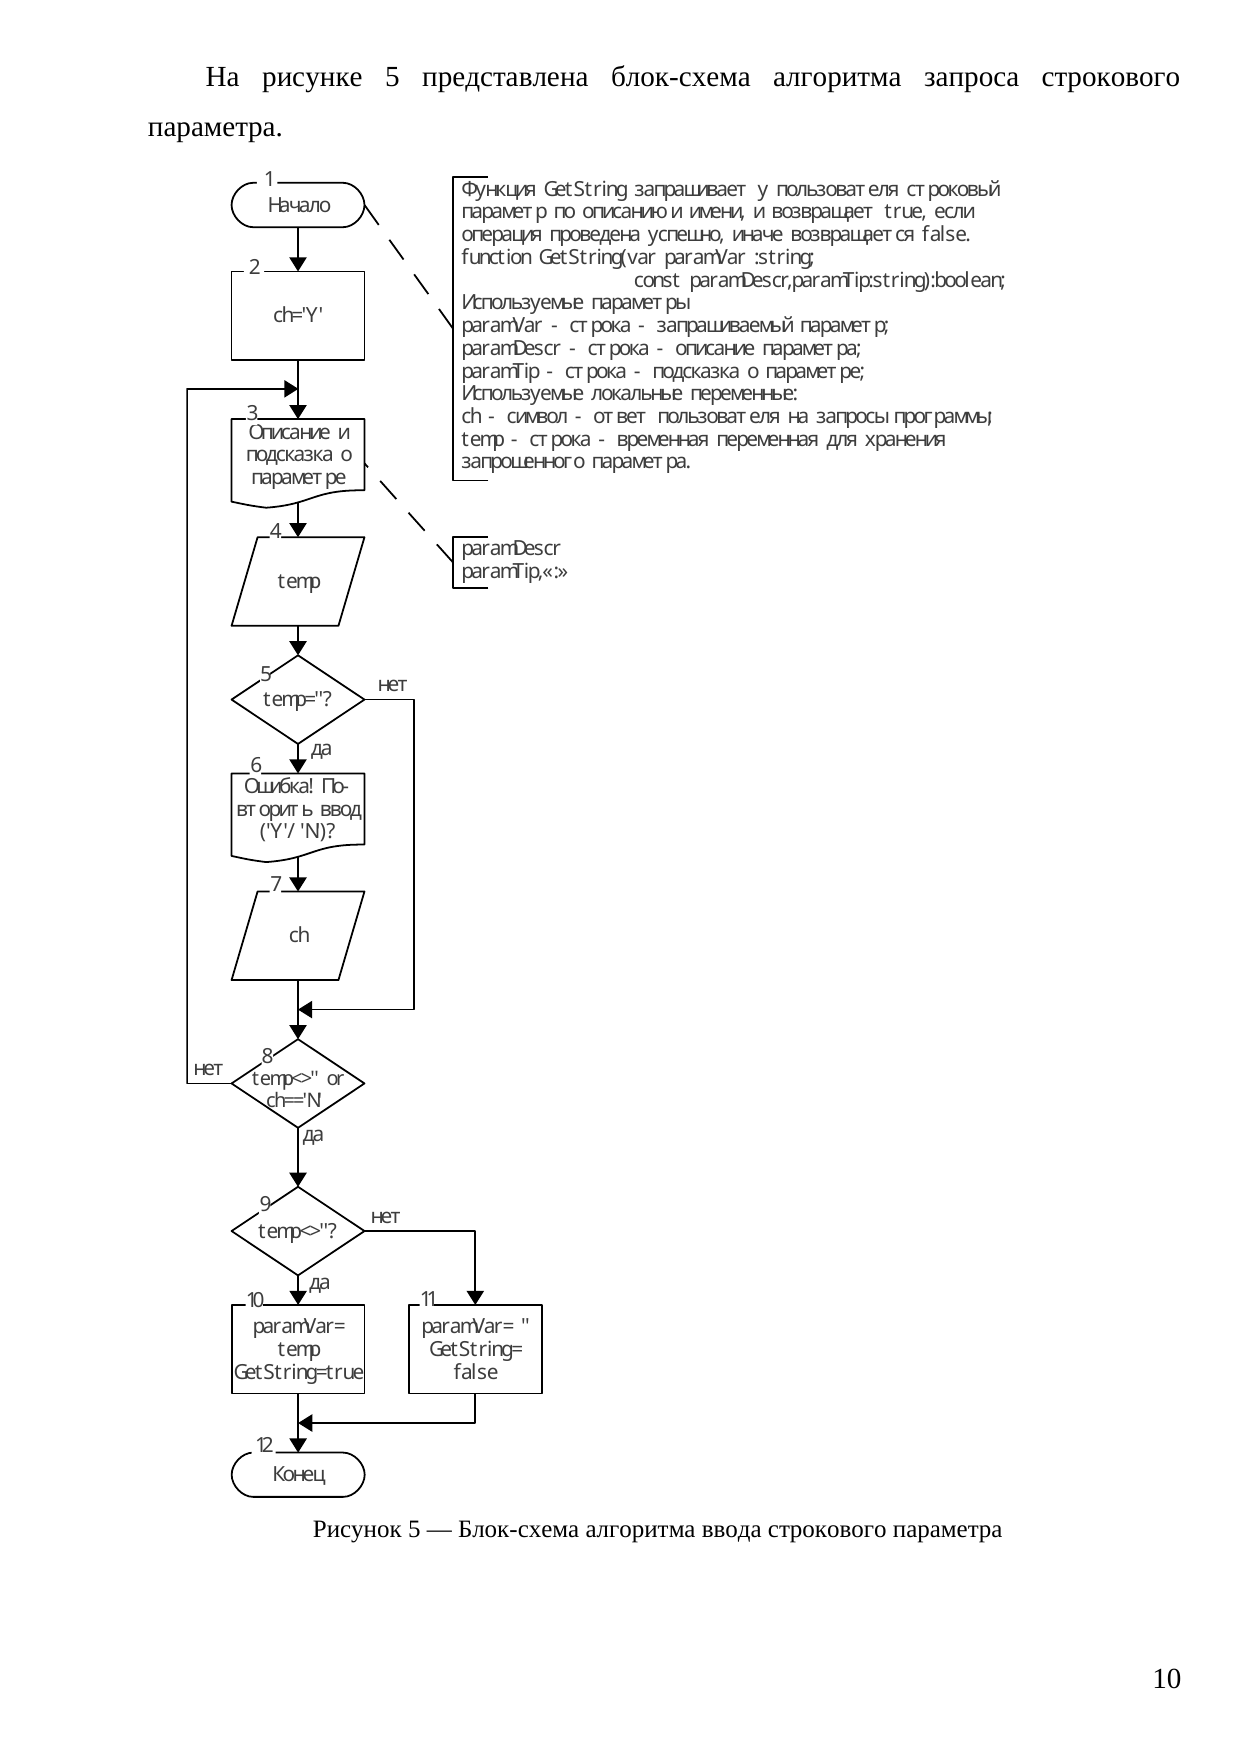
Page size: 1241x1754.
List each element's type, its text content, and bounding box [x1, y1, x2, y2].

text Рисунок 5 — Блок-схема алгоритма ввода строкового параметра [145, 1514, 1170, 1543]
text На рисунке 5 представлена блок-схема алгоритма запроса строкового параметра. [148, 59, 1181, 143]
